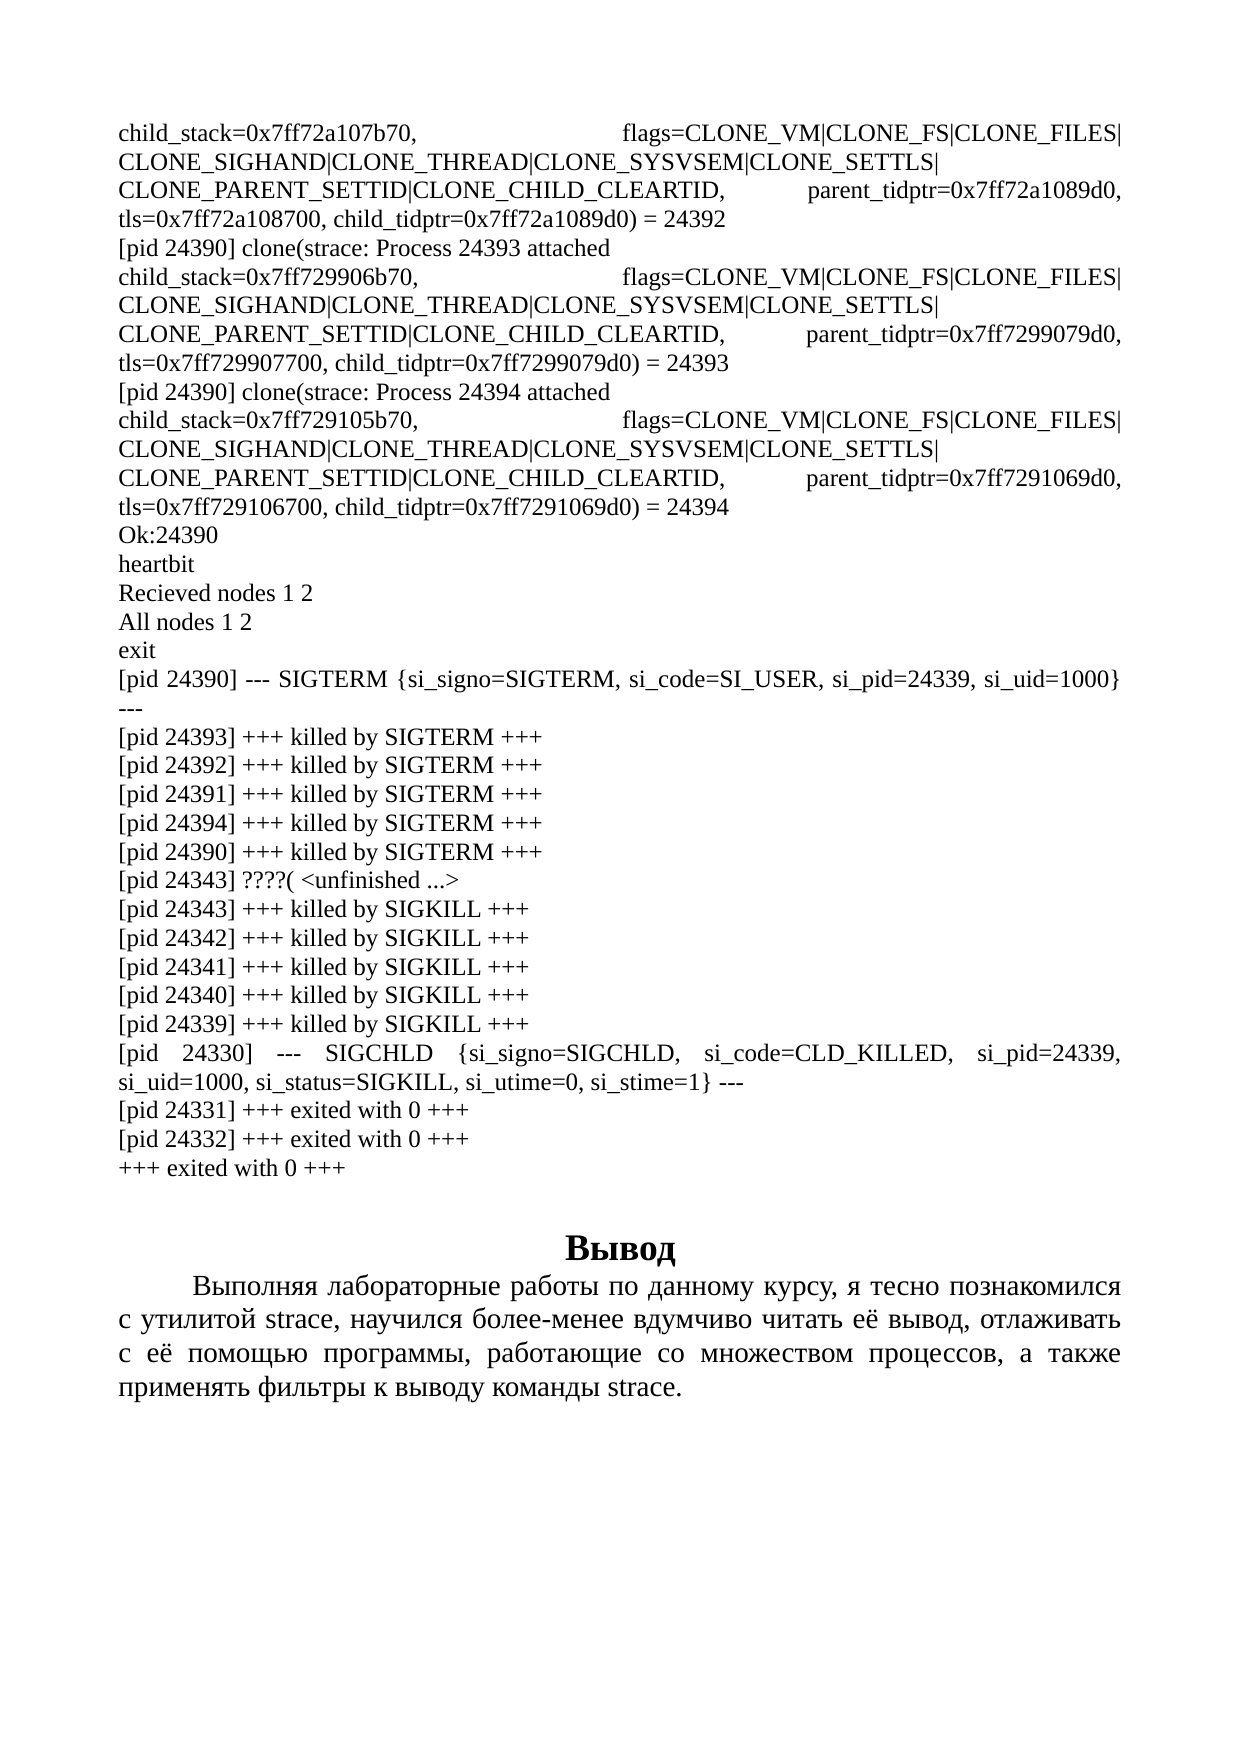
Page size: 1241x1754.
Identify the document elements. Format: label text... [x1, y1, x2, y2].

text Recieved nodes 1 2 [118, 578, 1122, 607]
text heartbit [118, 549, 1122, 578]
text [pid 24390] clone(strace: Process 24393 attached [118, 233, 1122, 262]
text Ok:24390 [118, 521, 1122, 549]
text [pid 24341] +++ killed by SIGKILL +++ [118, 952, 1122, 981]
text Выполняя лабораторные работы по данному курсу, я тесно познакомился с утилитой strace, научился более-менее вдумчиво читать её вывод, отлаживать с её помощью программы, работающие со множеством процессов, а также применять фильтры к выводу команды strace. [118, 1268, 1122, 1402]
text exit [118, 636, 1122, 664]
text [pid 24391] +++ killed by SIGTERM +++ [118, 779, 1122, 808]
text child_stack=0x7ff729906b70, flags=CLONE_VM|CLONE_FS|CLONE_FILES|CLONE_SIGHAND|CLONE_THREAD|CLONE_SYSVSEM|CLONE_SETTLS|CLONE_PARENT_SETTID|CLONE_CHILD_CLEARTID, parent_tidptr=0x7ff7299079d0, tls=0x7ff729907700, child_tidptr=0x7ff7299079d0) = 24393 [118, 262, 1122, 377]
text +++ exited with 0 +++ [118, 1153, 1122, 1182]
text [pid 24390] +++ killed by SIGTERM +++ [118, 837, 1122, 866]
text [pid 24392] +++ killed by SIGTERM +++ [118, 751, 1122, 779]
text child_stack=0x7ff72a107b70, flags=CLONE_VM|CLONE_FS|CLONE_FILES|CLONE_SIGHAND|CLONE_THREAD|CLONE_SYSVSEM|CLONE_SETTLS|CLONE_PARENT_SETTID|CLONE_CHILD_CLEARTID, parent_tidptr=0x7ff72a1089d0, tls=0x7ff72a108700, child_tidptr=0x7ff72a1089d0) = 24392 [118, 118, 1122, 233]
text [pid 24394] +++ killed by SIGTERM +++ [118, 808, 1122, 837]
text [pid 24390] --- SIGTERM {si_signo=SIGTERM, si_code=SI_USER, si_pid=24339, si_uid=1000} --- [118, 664, 1122, 722]
text Вывод [118, 1225, 1122, 1268]
text [pid 24332] +++ exited with 0 +++ [118, 1124, 1122, 1153]
text [pid 24331] +++ exited with 0 +++ [118, 1096, 1122, 1124]
text [pid 24343] ????( <unfinished ...> [118, 866, 1122, 894]
text child_stack=0x7ff729105b70, flags=CLONE_VM|CLONE_FS|CLONE_FILES|CLONE_SIGHAND|CLONE_THREAD|CLONE_SYSVSEM|CLONE_SETTLS|CLONE_PARENT_SETTID|CLONE_CHILD_CLEARTID, parent_tidptr=0x7ff7291069d0, tls=0x7ff729106700, child_tidptr=0x7ff7291069d0) = 24394 [118, 406, 1122, 521]
text [pid 24343] +++ killed by SIGKILL +++ [118, 894, 1122, 923]
text [pid 24342] +++ killed by SIGKILL +++ [118, 923, 1122, 952]
text [pid 24339] +++ killed by SIGKILL +++ [118, 1009, 1122, 1038]
text All nodes 1 2 [118, 607, 1122, 636]
text [pid 24393] +++ killed by SIGTERM +++ [118, 722, 1122, 751]
text [pid 24340] +++ killed by SIGKILL +++ [118, 981, 1122, 1009]
text [pid 24390] clone(strace: Process 24394 attached [118, 377, 1122, 406]
text [pid 24330] --- SIGCHLD {si_signo=SIGCHLD, si_code=CLD_KILLED, si_pid=24339, si_uid=1000, si_status=SIGKILL, si_utime=0, si_stime=1} --- [118, 1038, 1122, 1096]
